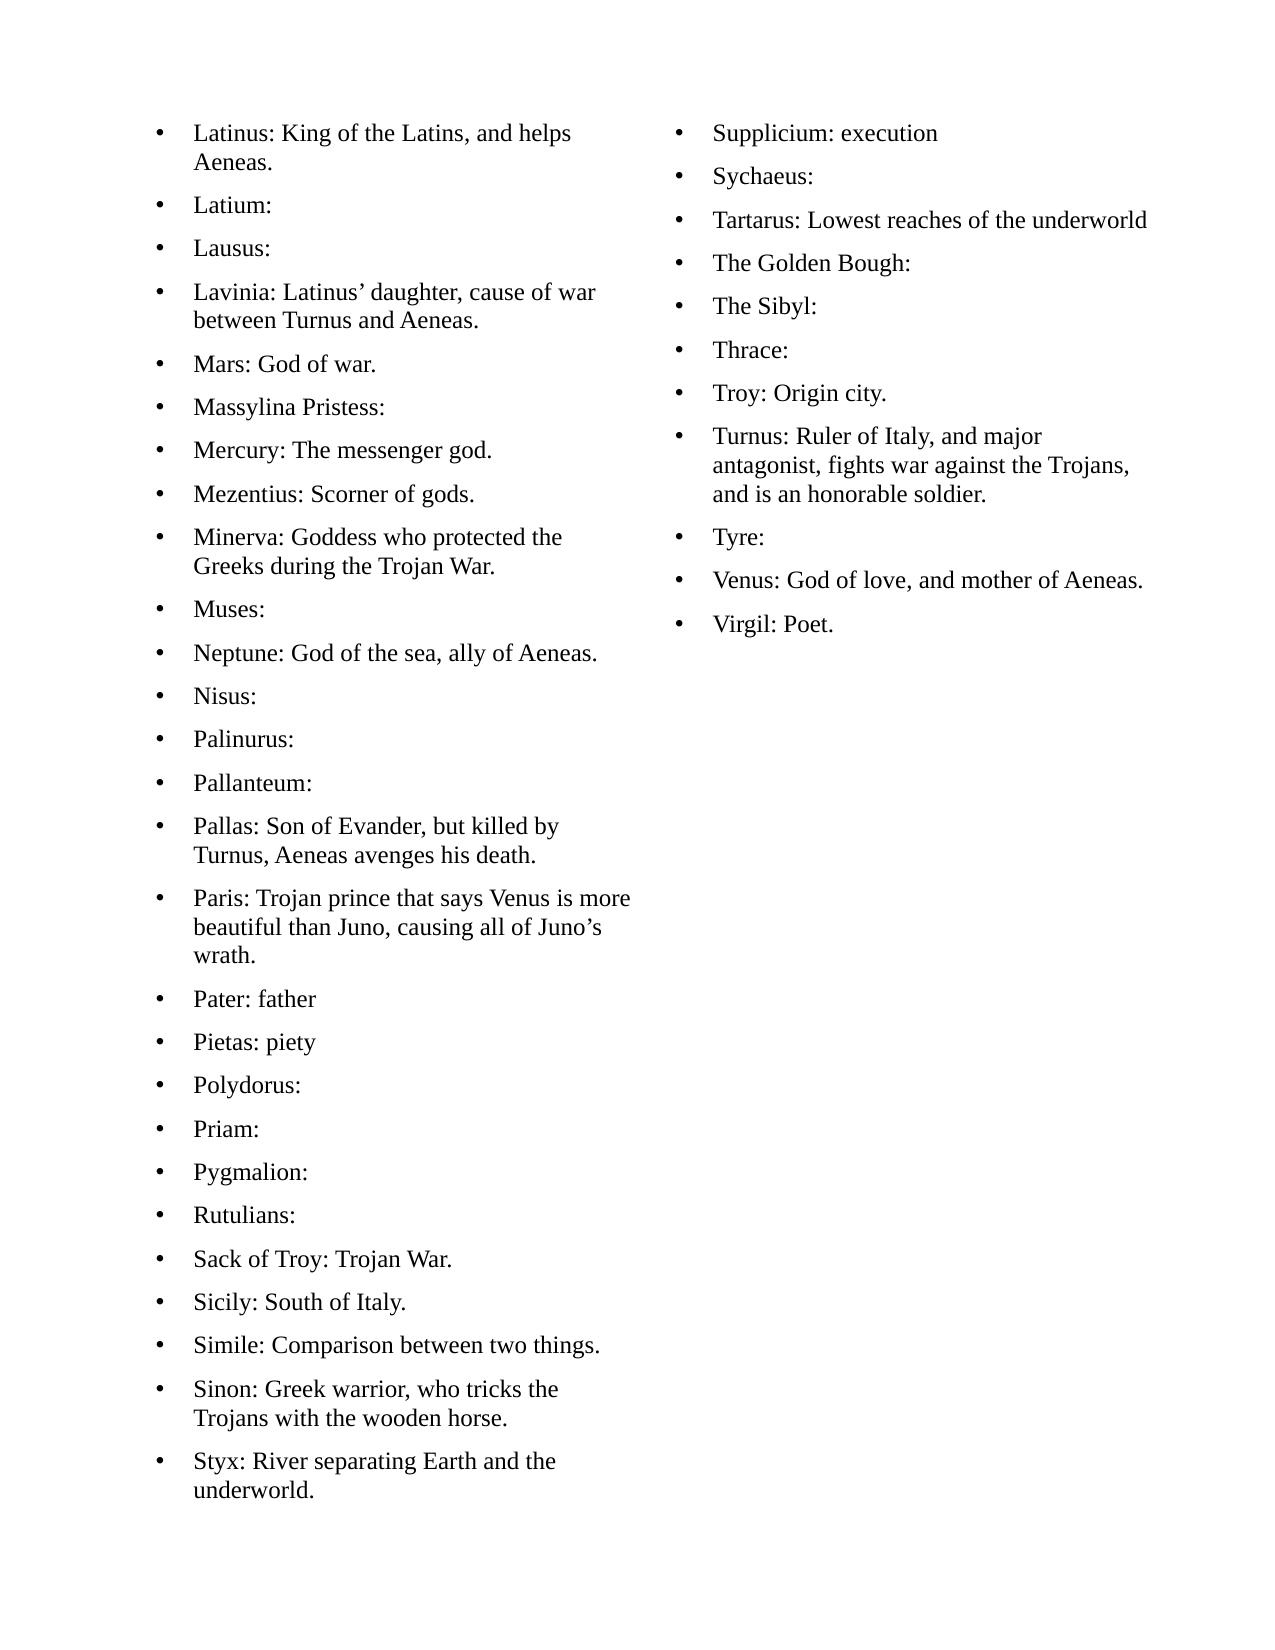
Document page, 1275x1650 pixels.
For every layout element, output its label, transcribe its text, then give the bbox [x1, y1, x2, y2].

list Sychaeus: [675, 161, 1157, 190]
list Muses: [156, 594, 637, 623]
list Pater: father [156, 984, 637, 1013]
list Styx: River separating Earth and the underworld. [156, 1446, 637, 1503]
list The Sibyl: [675, 291, 1157, 320]
list Mars: God of war. [156, 349, 637, 378]
list Palinurus: [156, 724, 637, 753]
list Pallanteum: [156, 768, 637, 796]
list Pietas: piety [156, 1027, 637, 1056]
list Tartarus: Lowest reaches of the underworld [675, 205, 1157, 233]
list Simile: Comparison between two things. [156, 1331, 637, 1359]
list Neptune: God of the sea, ally of Aeneas. [156, 638, 637, 666]
list Pygmalion: [156, 1157, 637, 1186]
list Latinus: King of the Latins, and helps Aeneas. [156, 118, 637, 176]
list Pallas: Son of Evander, but killed by Turnus, Aeneas avenges his death. [156, 811, 637, 868]
list Thrace: [675, 335, 1157, 363]
list Nisus: [156, 681, 637, 710]
list The Golden Bough: [675, 248, 1157, 277]
list Troy: Origin city. [675, 378, 1157, 407]
list Paris: Trojan prince that says Venus is more beautiful than Juno, causing all of Juno’s wrath. [156, 883, 637, 969]
list Turnus: Ruler of Italy, and major antagonist, fights war against the Trojans, and is an honorable soldier. [675, 421, 1157, 508]
list Priam: [156, 1114, 637, 1143]
list Mezentius: Scorner of gods. [156, 479, 637, 508]
list Lavinia: Latinus’ daughter, cause of war between Turnus and Aeneas. [156, 277, 637, 334]
list Mercury: The messenger god. [156, 436, 637, 464]
list Supplicium: execution [675, 118, 1157, 147]
list Sicily: South of Italy. [156, 1287, 637, 1316]
list Venus: God of love, and mother of Aeneas. [675, 566, 1157, 594]
list Massylina Pristess: [156, 392, 637, 421]
list Tyre: [675, 522, 1157, 551]
list Rutulians: [156, 1201, 637, 1229]
list Latium: [156, 190, 637, 219]
list Virgil: Poet. [675, 609, 1157, 638]
list Sinon: Greek warrior, who tricks the Trojans with the wooden horse. [156, 1374, 637, 1431]
list Sack of Troy: Trojan War. [156, 1244, 637, 1273]
list Minerva: Goddess who protected the Greeks during the Trojan War. [156, 522, 637, 580]
list Polydorus: [156, 1071, 637, 1099]
list Lausus: [156, 233, 637, 262]
